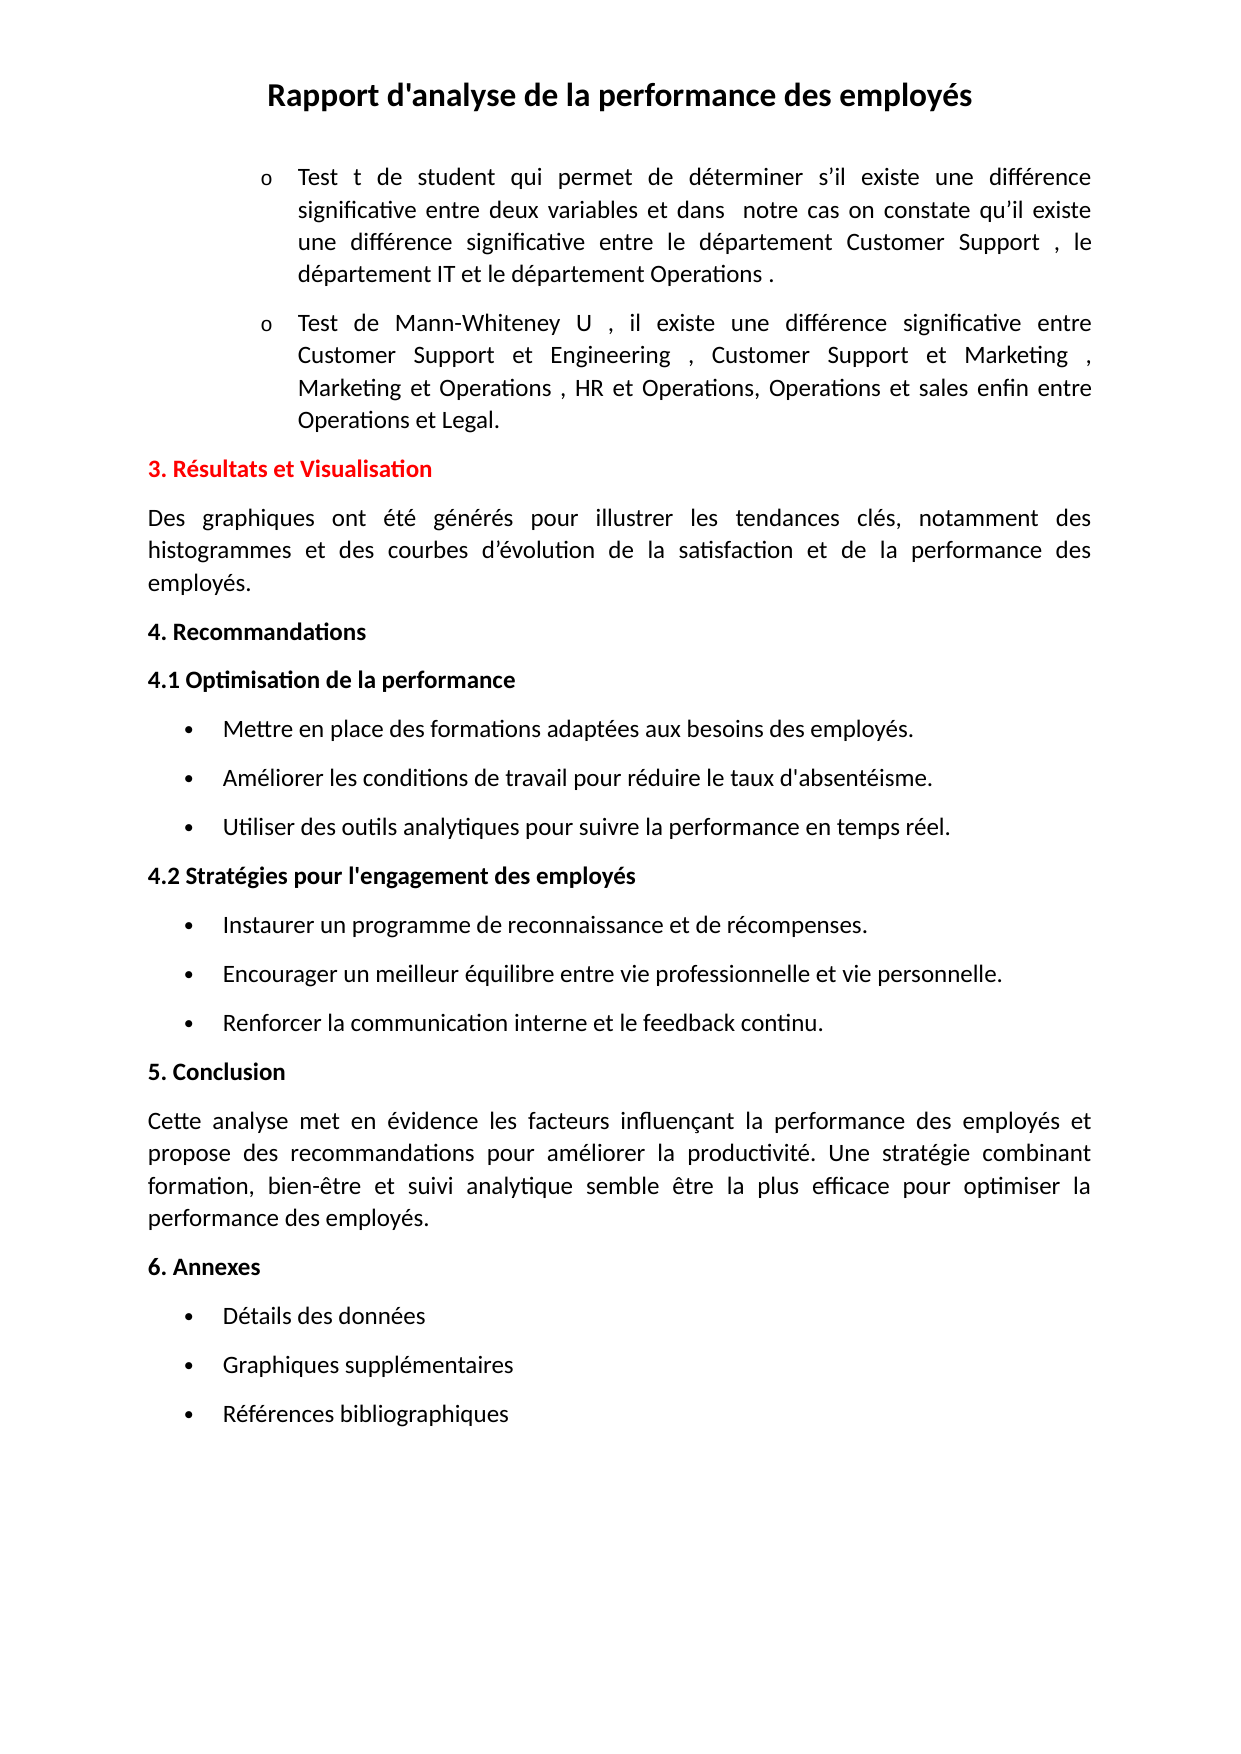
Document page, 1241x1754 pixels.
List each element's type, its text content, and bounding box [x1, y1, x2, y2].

list Test de Mann-Whiteney U , il existe une différence significative entre Customer Support et Engineering , Customer Support et Marketing , Marketing et Operations , HR et Operations, Operations et sales enfin entre Operations et Legal. [260, 307, 1093, 435]
list Encourager un meilleur équilibre entre vie professionnelle et vie personnelle. [185, 958, 1093, 989]
text 4. Recommandations [148, 616, 1093, 646]
list Graphiques supplémentaires [185, 1349, 1093, 1379]
list Mettre en place des formations adaptées aux besoins des employés. [185, 714, 1093, 744]
text 6. Annexes [148, 1251, 1093, 1282]
text Des graphiques ont été générés pour illustrer les tendances clés, notamment des histogrammes et des courbes d’évolution de la satisfaction et de la performance des employés. [148, 502, 1093, 597]
list Instaurer un programme de reconnaissance et de récompenses. [185, 909, 1093, 940]
list Renforcer la communication interne et le feedback continu. [185, 1007, 1093, 1038]
text 3. Résultats et Visualisation [148, 453, 1093, 484]
text Cette analyse met en évidence les facteurs influençant la performance des employés et propose des recommandations pour améliorer la productivité. Une stratégie combinant formation, bien-être et suivi analytique semble être la plus efficace pour optimiser la performance des employés. [148, 1105, 1093, 1233]
list Améliorer les conditions de travail pour réduire le taux d'absentéisme. [185, 763, 1093, 793]
text 4.1 Optimisation de la performance [148, 665, 1093, 695]
list Références bibliographiques [185, 1398, 1093, 1428]
list Utiliser des outils analytiques pour suivre la performance en temps réel. [185, 812, 1093, 842]
text 4.2 Stratégies pour l'engagement des employés [148, 861, 1093, 891]
list Détails des données [185, 1300, 1093, 1331]
list Test t de student qui permet de déterminer s’il existe une différence significative entre deux variables et dans notre cas on constate qu’il existe une différence significative entre le département Customer Support , le département IT et le département Operations . [260, 162, 1093, 289]
text 5. Conclusion [148, 1056, 1093, 1087]
